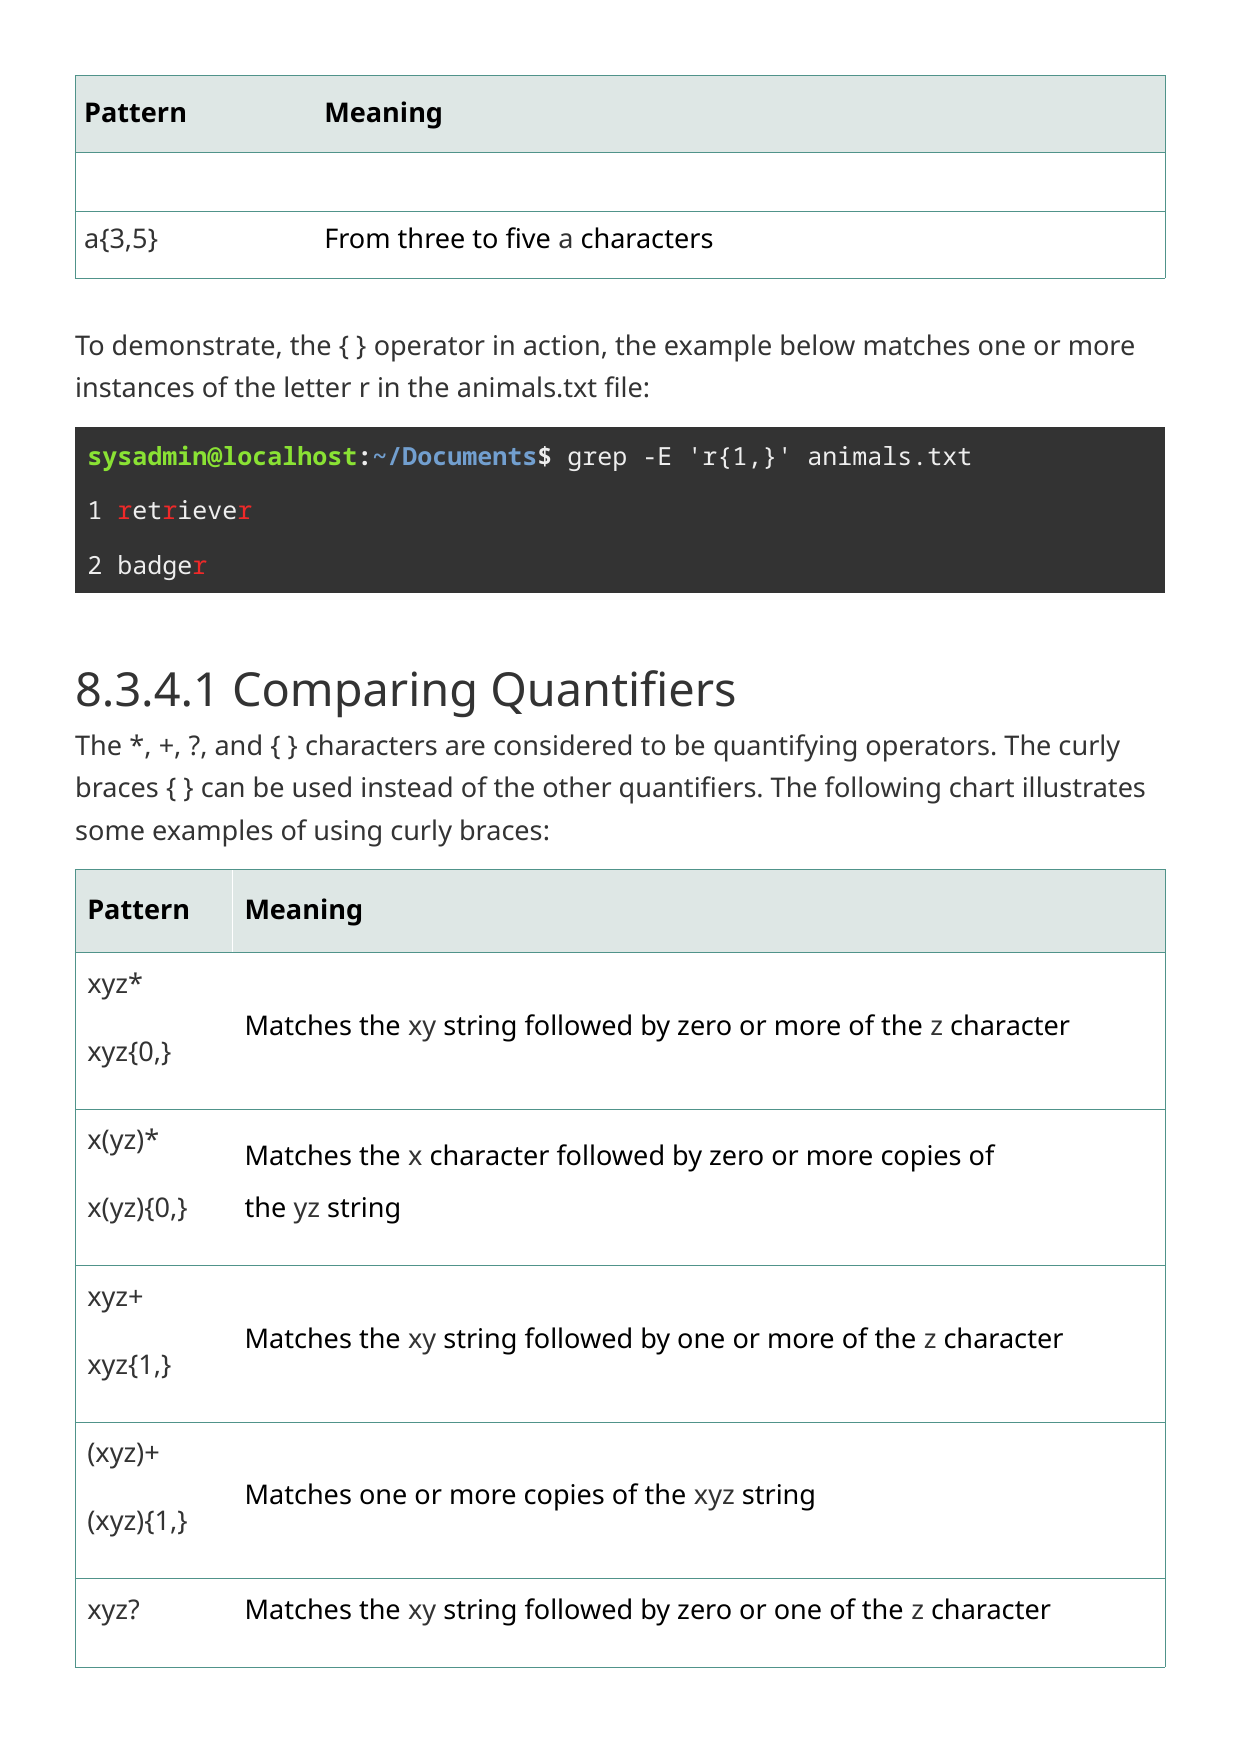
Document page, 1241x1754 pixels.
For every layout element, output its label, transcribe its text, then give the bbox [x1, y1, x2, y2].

text 1 retriever [75, 481, 1165, 527]
table_header Pattern [76, 76, 315, 152]
subtitle 8.3.4.1 Comparing Quantifiers [75, 657, 1165, 721]
table_cell Matches one or more copies of the xyz string [233, 1423, 1165, 1578]
table_cell xyz+ xyz{1,} [76, 1266, 232, 1422]
table_cell Matches the xy string followed by zero or more of the z character [233, 953, 1165, 1109]
table_cell Matches the xy string followed by zero or one of the z character [233, 1579, 1165, 1667]
table_cell xyz* xyz{0,} [76, 953, 232, 1109]
table_cell x(yz)* x(yz){0,} [76, 1110, 232, 1265]
table_header Meaning [233, 870, 1165, 952]
table_cell a{3,5} [76, 212, 315, 277]
table_cell xyz? [76, 1579, 232, 1667]
table_cell From three to five a characters [315, 212, 1165, 277]
table_cell [76, 153, 315, 211]
text 2 badger [75, 535, 1165, 593]
table_cell Matches the xy string followed by one or more of the z character [233, 1266, 1165, 1422]
table_header Meaning [315, 76, 1165, 152]
table_cell (xyz)+ (xyz){1,} [76, 1423, 232, 1578]
table_header Pattern [76, 870, 232, 952]
text The *, +, ?, and { } characters are considered to be quantifying operators. The curly braces { } can be used instead of the other quantifiers. The following chart illustrates some examples of using curly braces: [75, 727, 1165, 848]
text To demonstrate, the { } operator in action, the example below matches one or more instances of the letter r in the animals.txt file: [75, 326, 1165, 406]
table_cell [315, 153, 1165, 211]
text sysadmin@localhost:~/Documents$ grep -E 'r{1,}' animals.txt [75, 427, 1165, 473]
table_cell Matches the x character followed by zero or more copies of the yz string [233, 1110, 1165, 1265]
